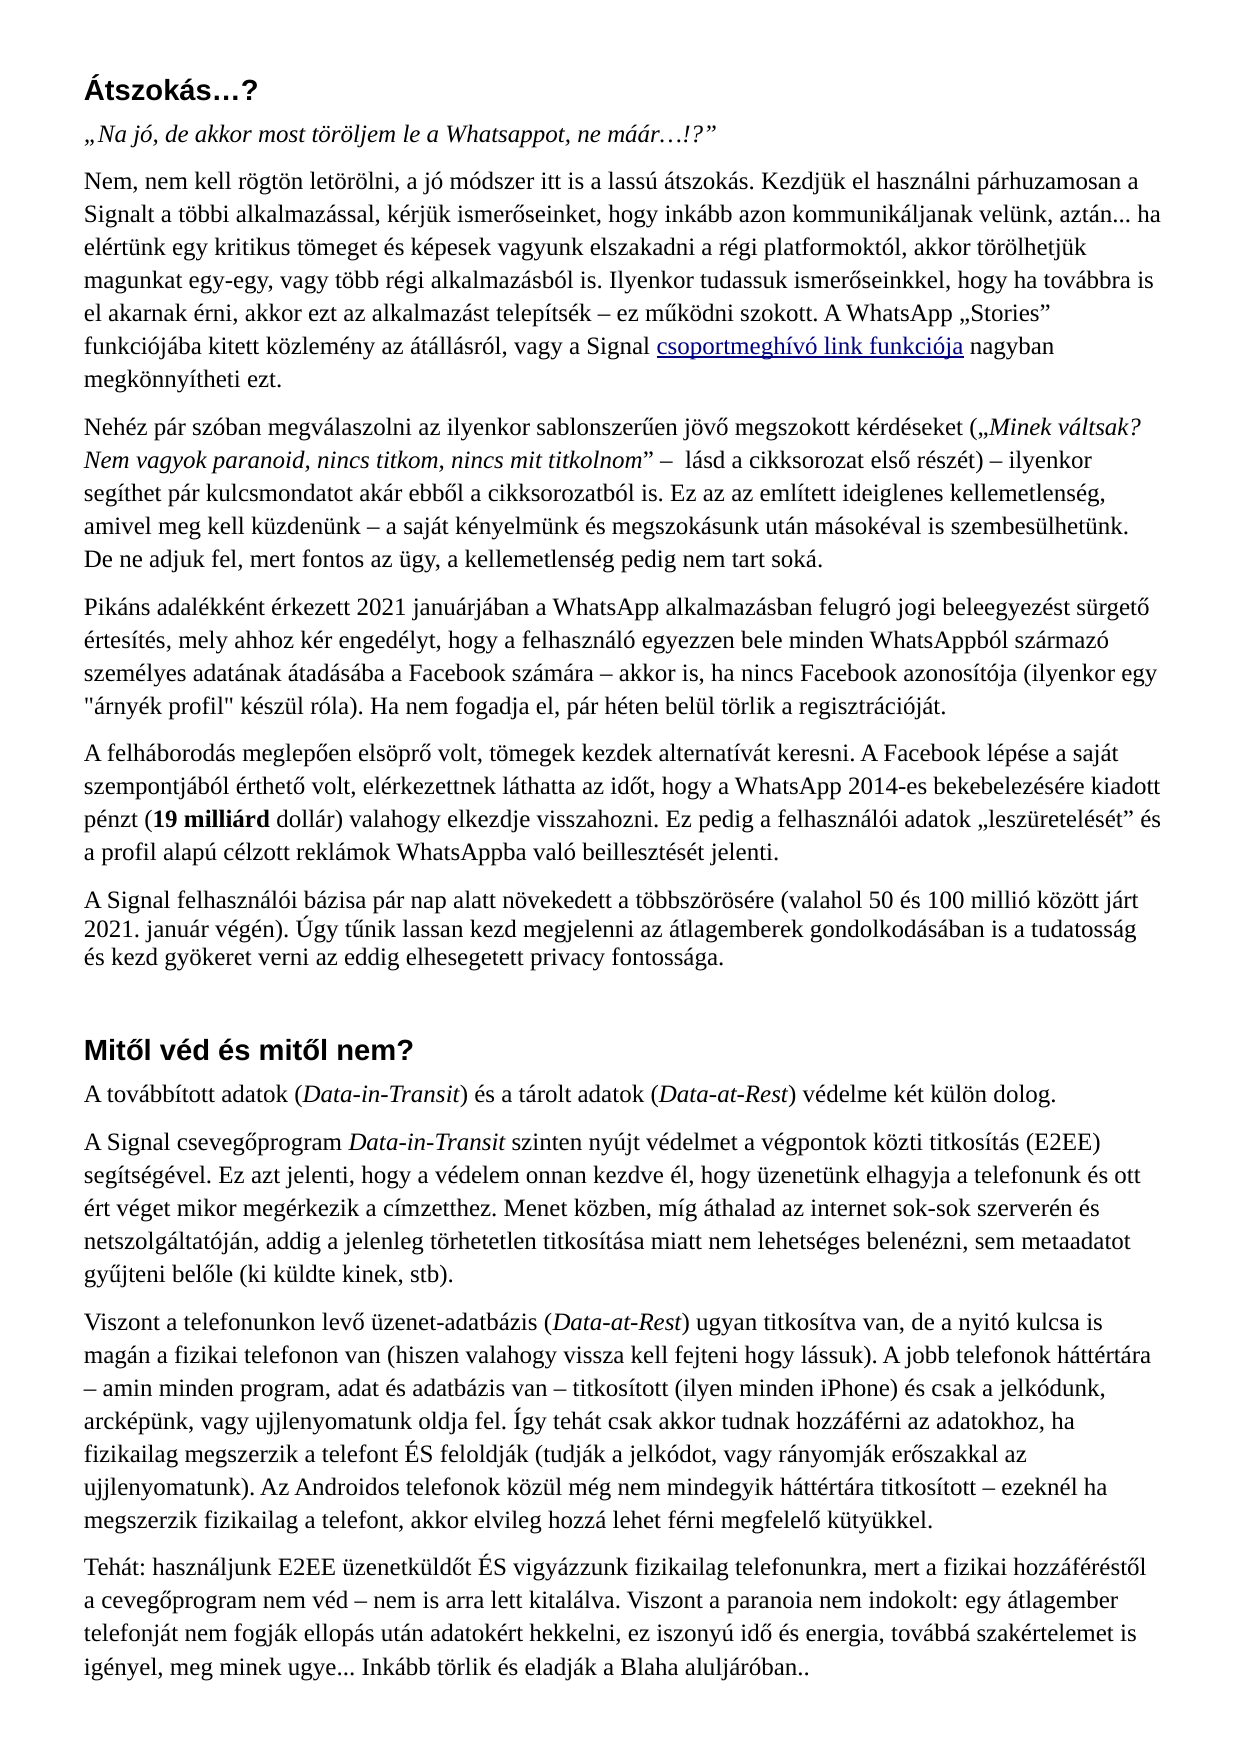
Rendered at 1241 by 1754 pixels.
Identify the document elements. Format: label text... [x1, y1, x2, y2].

text „Na jó, de akkor most töröljem le a Whatsappot, ne máár…!?” [84, 119, 1162, 147]
text A Signal felhasználói bázisa pár nap alatt növekedett a többszörösére (valahol 50 és 100 millió között járt 2021. január végén). Úgy tűnik lassan kezd megjelenni az átlagemberek gondolkodásában is a tudatosság és kezd gyökeret verni az eddig elhesegetett privacy fontossága. [84, 885, 1162, 971]
text Nehéz pár szóban megválaszolni az ilyenkor sablonszerűen jövő megszokott kérdéseket („Minek váltsak? Nem vagyok paranoid, nincs titkom, nincs mit titkolnom” – lásd a cikksorozat első részét) – ilyenkor segíthet pár kulcsmondatot akár ebből a cikksorozatból is. Ez az az említett ideiglenes kellemetlenség, amivel meg kell küzdenünk – a saját kényelmünk és megszokásunk után másokéval is szembesülhetünk. De ne adjuk fel, mert fontos az ügy, a kellemetlenség pedig nem tart soká. [84, 412, 1162, 573]
text A továbbított adatok (Data-in-Transit) és a tárolt adatok (Data-at-Rest) védelme két külön dolog. [84, 1079, 1162, 1108]
text Tehát: használjunk E2EE üzenetküldőt ÉS vigyázzunk fizikailag telefonunkra, mert a fizikai hozzáféréstől a cevegőprogram nem véd – nem is arra lett kitalálva. Viszont a paranoia nem indokolt: egy átlagember telefonját nem fogják ellopás után adatokért hekkelni, ez iszonyú idő és energia, továbbá szakértelemet is igényel, meg minek ugye... Inkább törlik és eladják a Blaha aluljáróban.. [84, 1552, 1162, 1680]
text A felháborodás meglepően elsöprő volt, tömegek kezdek alternatívát keresni. A Facebook lépése a saját szempontjából érthető volt, elérkezettnek láthatta az időt, hogy a WhatsApp 2014-es bekebelezésére kiadott pénzt (19 milliárd dollár) valahogy elkezdje visszahozni. Ez pedig a felhasználói adatok „leszüretelését” és a profil alapú célzott reklámok WhatsAppba való beillesztését jelenti. [84, 738, 1162, 866]
subtitle Mitől véd és mitől nem? [84, 1033, 1162, 1067]
text Pikáns adalékként érkezett 2021 januárjában a WhatsApp alkalmazásban felugró jogi beleegyezést sürgető értesítés, mely ahhoz kér engedélyt, hogy a felhasználó egyezzen bele minden WhatsAppból származó személyes adatának átadásába a Facebook számára – akkor is, ha nincs Facebook azonosítója (ilyenkor egy "árnyék profil" készül róla). Ha nem fogadja el, pár héten belül törlik a regisztrációját. [84, 592, 1162, 719]
text A Signal csevegőprogram Data-in-Transit szinten nyújt védelmet a végpontok közti titkosítás (E2EE) segítségével. Ez azt jelenti, hogy a védelem onnan kezdve él, hogy üzenetünk elhagyja a telefonunk és ott ért véget mikor megérkezik a címzetthez. Menet közben, míg áthalad az internet sok-sok szerverén és netszolgáltatóján, addig a jelenleg törhetetlen titkosítása miatt nem lehetséges belenézni, sem metaadatot gyűjteni belőle (ki küldte kinek, stb). [84, 1127, 1162, 1288]
subtitle Átszokás…? [84, 73, 1162, 106]
text Viszont a telefonunkon levő üzenet-adatbázis (Data-at-Rest) ugyan titkosítva van, de a nyitó kulcsa is magán a fizikai telefonon van (hiszen valahogy vissza kell fejteni hogy lássuk). A jobb telefonok háttértára – amin minden program, adat és adatbázis van – titkosított (ilyen minden iPhone) és csak a jelkódunk, arcképünk, vagy ujjlenyomatunk oldja fel. Így tehát csak akkor tudnak hozzáférni az adatokhoz, ha fizikailag megszerzik a telefont ÉS feloldják (tudják a jelkódot, vagy rányomják erőszakkal az ujjlenyomatunk). Az Androidos telefonok közül még nem mindegyik háttértára titkosított – ezeknél ha megszerzik fizikailag a telefont, akkor elvileg hozzá lehet férni megfelelő kütyükkel. [84, 1307, 1162, 1534]
text Nem, nem kell rögtön letörölni, a jó módszer itt is a lassú átszokás. Kezdjük el használni párhuzamosan a Signalt a többi alkalmazással, kérjük ismerőseinket, hogy inkább azon kommunikáljanak velünk, aztán... ha elértünk egy kritikus tömeget és képesek vagyunk elszakadni a régi platformoktól, akkor törölhetjük magunkat egy-egy, vagy több régi alkalmazásból is. Ilyenkor tudassuk ismerőseinkkel, hogy ha továbbra is el akarnak érni, akkor ezt az alkalmazást telepítsék – ez működni szokott. A WhatsApp „Stories” funkciójába kitett közlemény az átállásról, vagy a Signal csoportmeghívó link funkciója nagyban megkönnyítheti ezt. [84, 166, 1162, 393]
